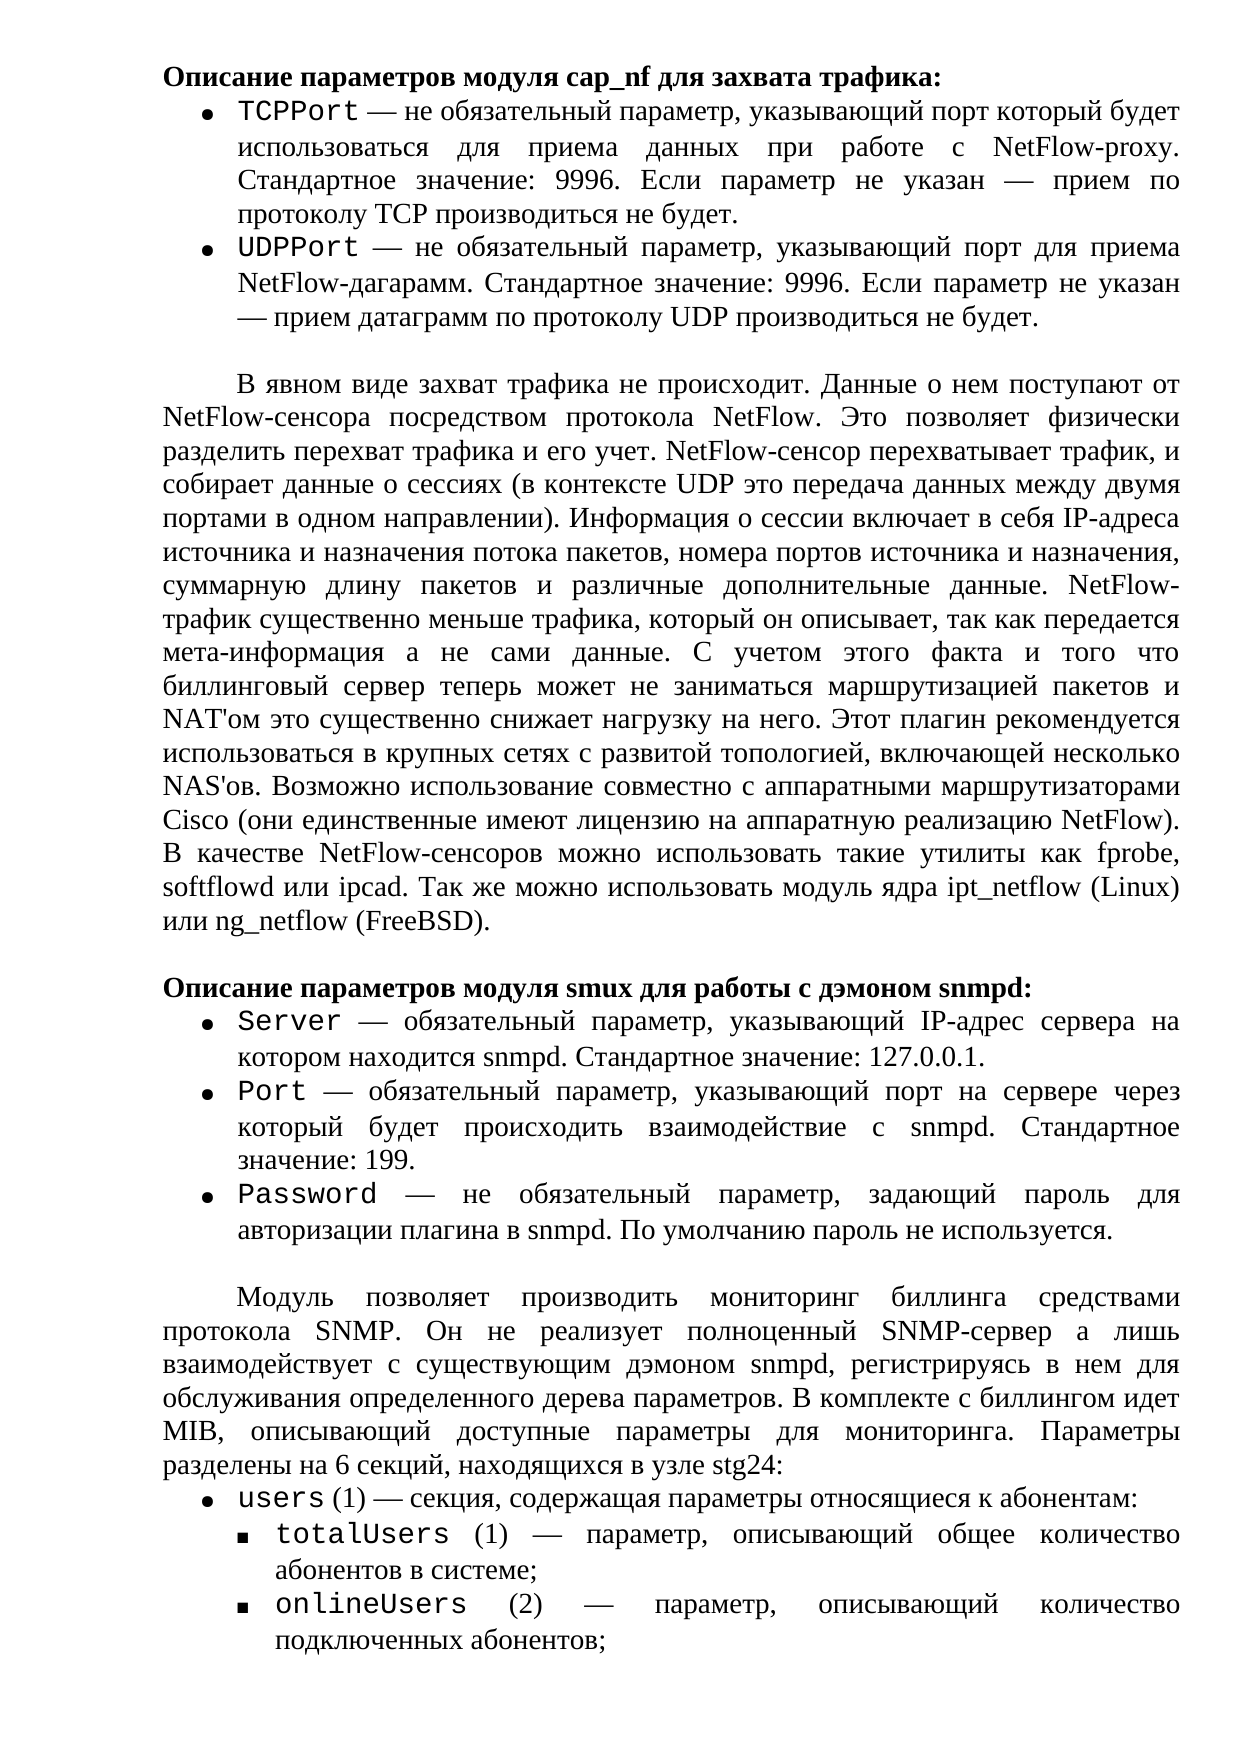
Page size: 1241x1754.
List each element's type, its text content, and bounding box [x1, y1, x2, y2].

list users (1) — секция, содержащая параметры относящиеся к абонентам: [200, 1480, 1181, 1516]
list Port — обязательный параметр, указывающий порт на сервере через который будет происходить взаимодействие с snmpd. Стандартное значение: 199. [200, 1073, 1181, 1176]
text Описание параметров модуля smux для работы с дэмоном snmpd: [162, 970, 1181, 1003]
list Server — обязательный параметр, указывающий IP-адрес сервера на котором находится snmpd. Стандартное значение: 127.0.0.1. [200, 1003, 1181, 1073]
list onlineUsers (2) — параметр, описывающий количество подключенных абонентов; [237, 1586, 1181, 1656]
list TCPPort — не обязательный параметр, указывающий порт который будет использоваться для приема данных при работе с NetFlow-proxy. Стандартное значение: 9996. Если параметр не указан — прием по протоколу TCP производиться не будет. [200, 93, 1181, 229]
text Описание параметров модуля cap_nf для захвата трафика: [162, 59, 1181, 93]
text Модуль позволяет производить мониторинг биллинга средствами протокола SNMP. Он не реализует полноценный SNMP-сервер а лишь взаимодействует с существующим дэмоном snmpd, регистрируясь в нем для обслуживания определенного дерева параметров. В комплекте с биллингом идет MIB, описывающий доступные параметры для мониторинга. Параметры разделены на 6 секций, находящихся в узле stg24: [162, 1279, 1181, 1480]
list UDPPort — не обязательный параметр, указывающий порт для приема NetFlow-дагарамм. Стандартное значение: 9996. Если параметр не указан — прием датаграмм по протоколу UDP производиться не будет. [200, 229, 1181, 332]
list totalUsers (1) — параметр, описывающий общее количество абонентов в системе; [237, 1516, 1181, 1586]
list Password — не обязательный параметр, задающий пароль для авторизации плагина в snmpd. По умолчанию пароль не используется. [200, 1176, 1181, 1246]
text В явном виде захват трафика не происходит. Данные о нем поступают от NetFlow-сенсора посредством протокола NetFlow. Это позволяет физически разделить перехват трафика и его учет. NetFlow-сенсор перехватывает трафик, и собирает данные о сессиях (в контексте UDP это передача данных между двумя портами в одном направлении). Информация о сессии включает в себя IP-адреса источника и назначения потока пакетов, номера портов источника и назначения, суммарную длину пакетов и различные дополнительные данные. NetFlow-трафик существенно меньше трафика, который он описывает, так как передается мета-информация а не сами данные. С учетом этого факта и того что биллинговый сервер теперь может не заниматься маршрутизацией пакетов и NAT'ом это существенно снижает нагрузку на него. Этот плагин рекомендуется использоваться в крупных сетях с развитой топологией, включающей несколько NAS'ов. Возможно использование совместно с аппаратными маршрутизаторами Cisco (они единственные имеют лицензию на аппаратную реализацию NetFlow). В качестве NetFlow-сенсоров можно использовать такие утилиты как fprobe, softflowd или ipcad. Так же можно использовать модуль ядра ipt_netflow (Linux) или ng_netflow (FreeBSD). [162, 366, 1181, 936]
